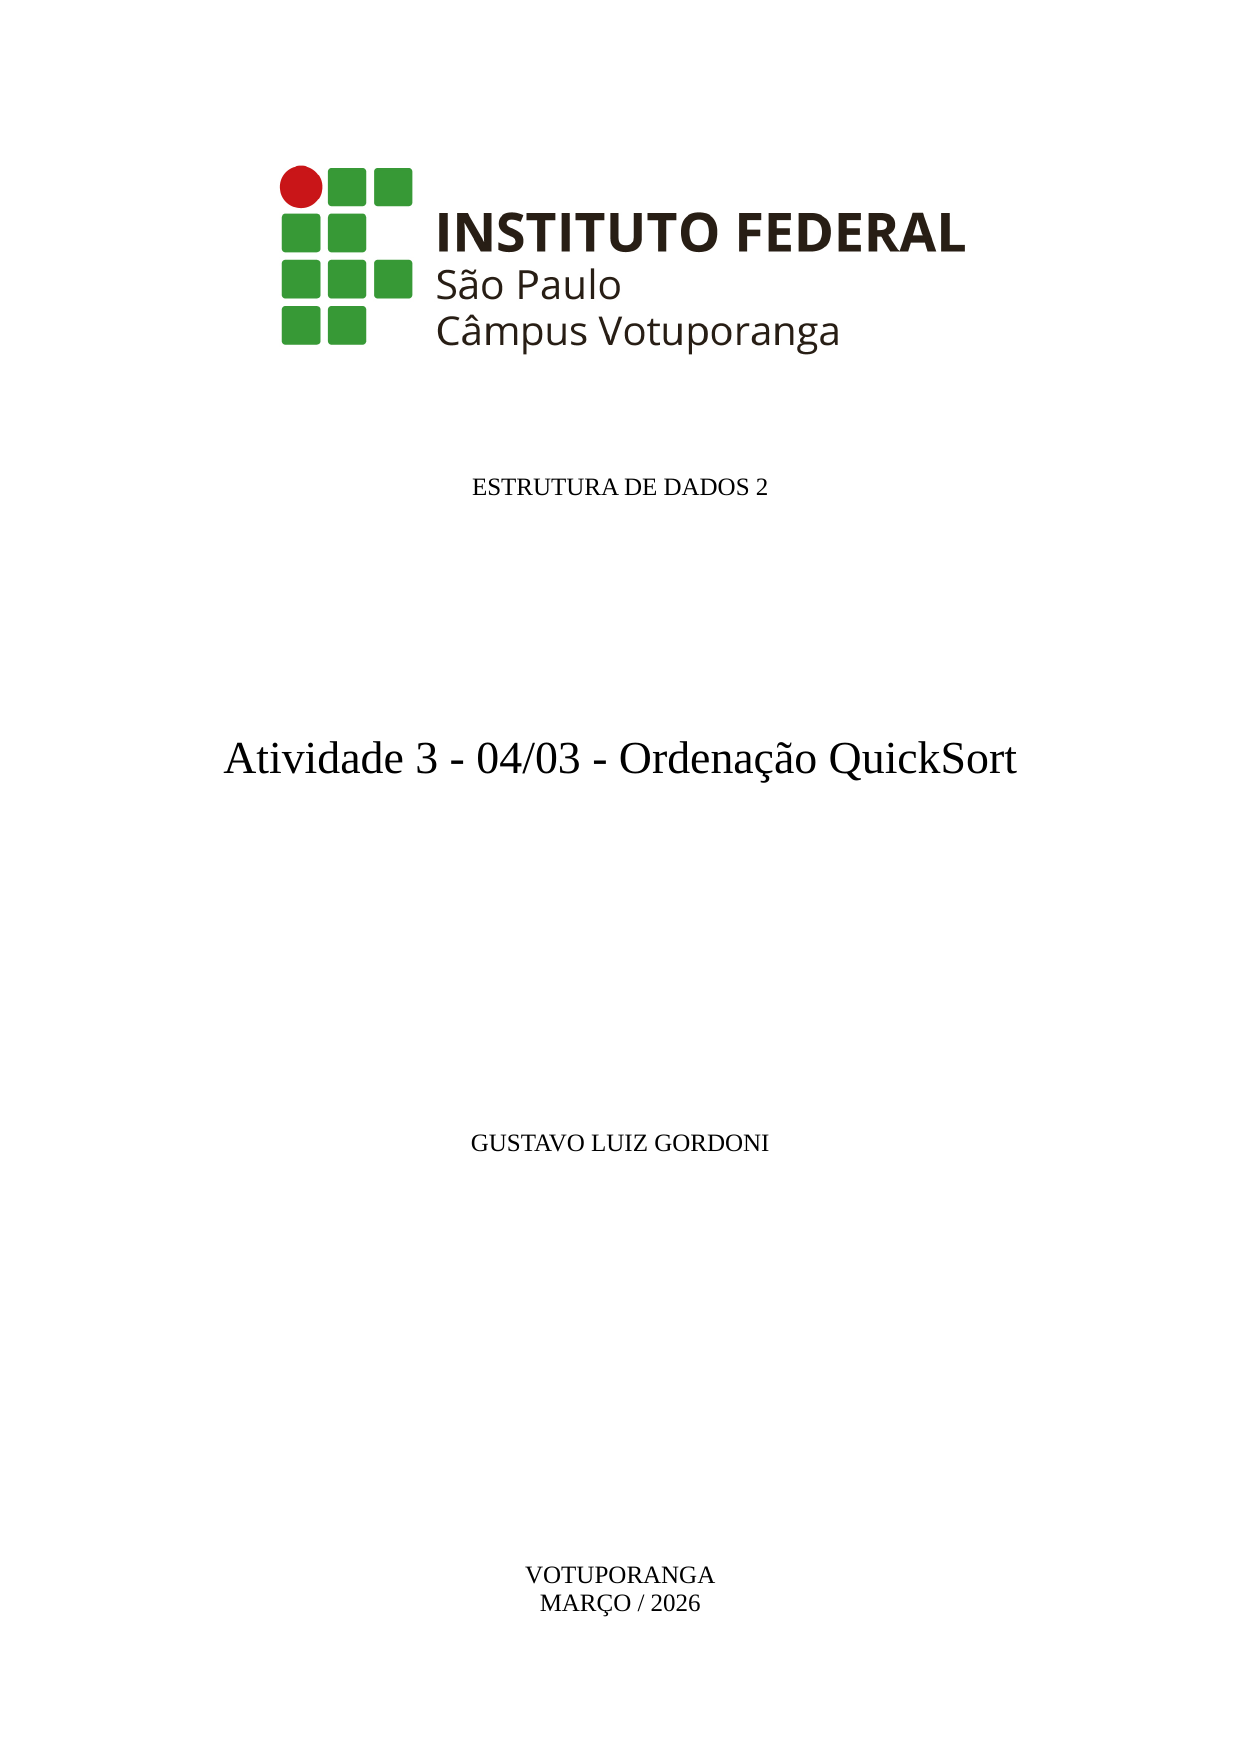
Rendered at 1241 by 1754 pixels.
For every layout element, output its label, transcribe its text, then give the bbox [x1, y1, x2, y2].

text ESTRUTURA DE DADOS 2 [118, 472, 1122, 501]
text ­ [118, 587, 1122, 616]
picture [246, 118, 995, 386]
text Atividade 3 - 04/03 - Ordenação QuickSort [118, 731, 1122, 783]
text GUSTAVO LUIZ GORDONI [118, 1128, 1122, 1157]
text MARÇO / 2026 [118, 1588, 1122, 1617]
text VOTUPORANGA [118, 1560, 1122, 1588]
